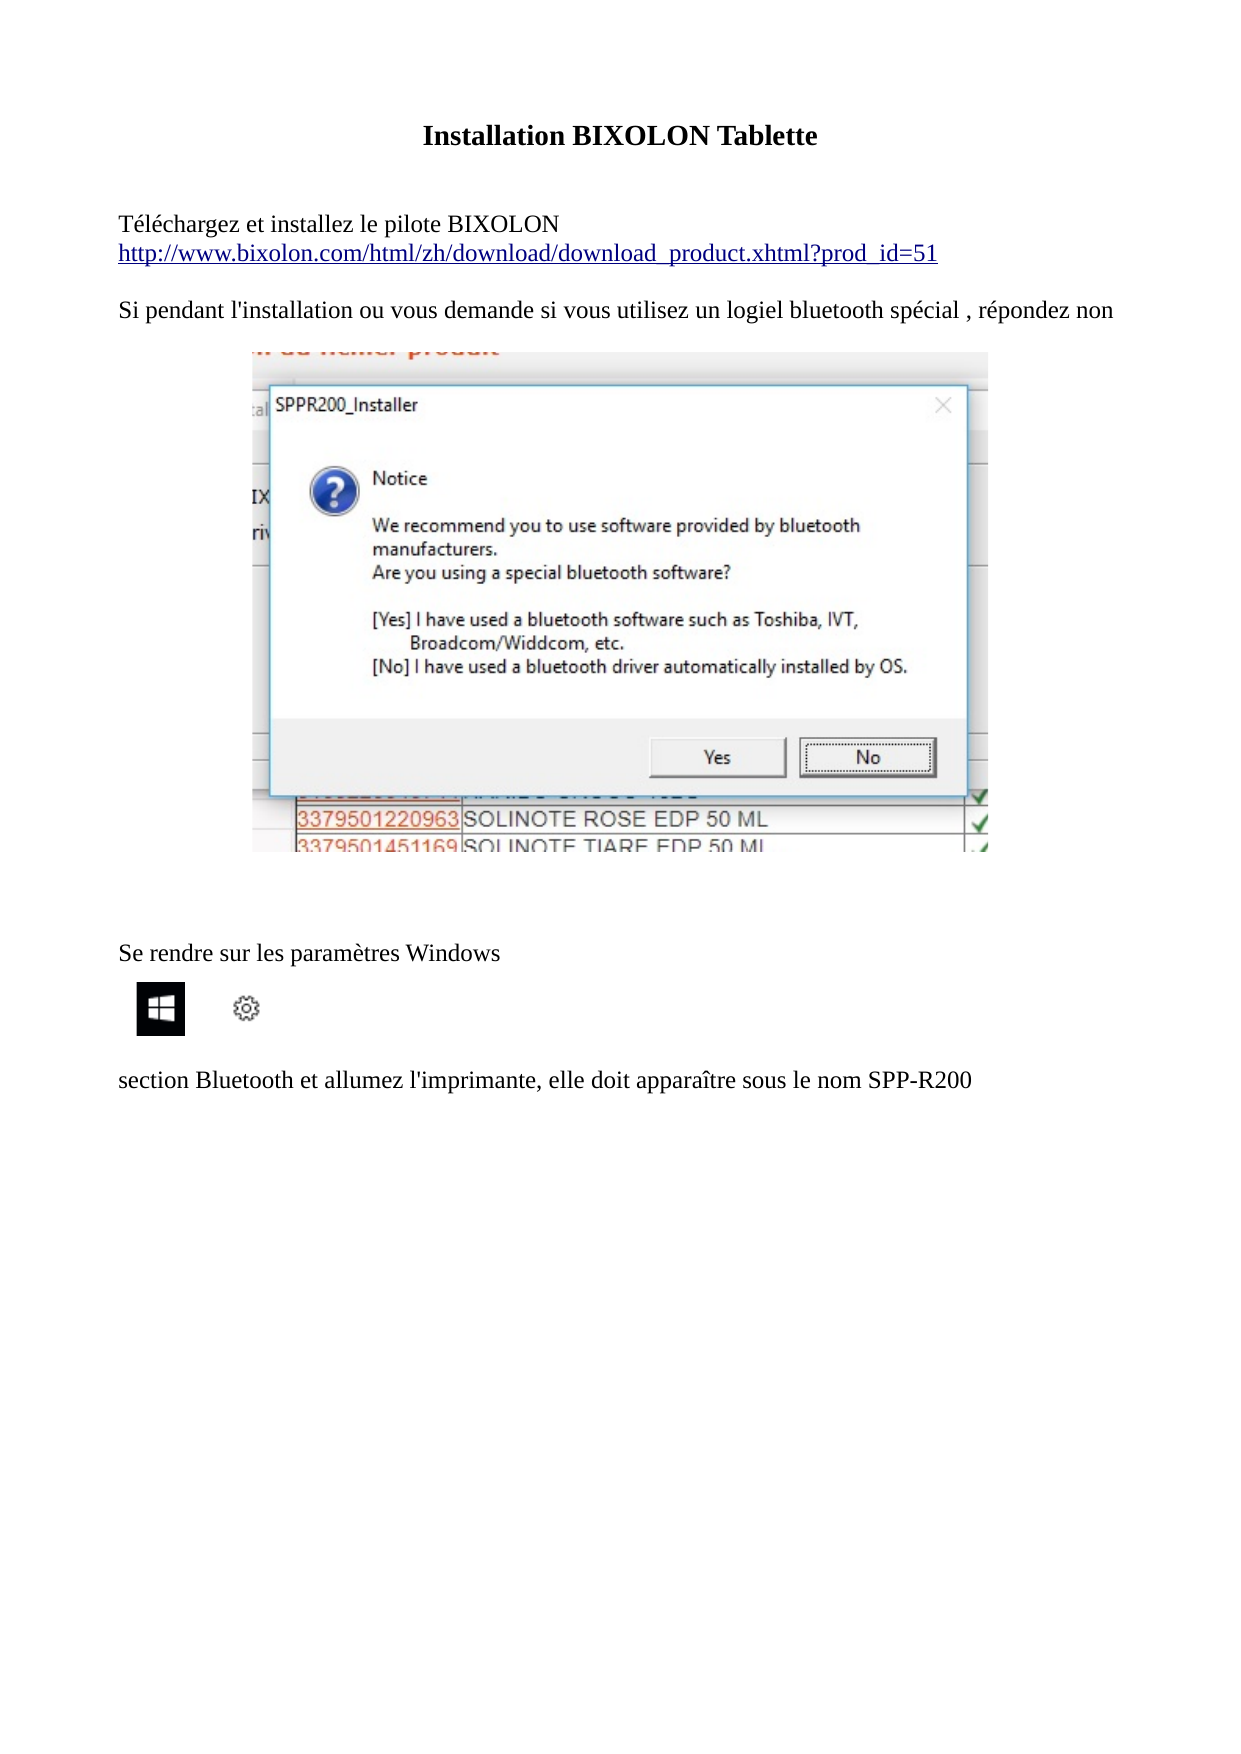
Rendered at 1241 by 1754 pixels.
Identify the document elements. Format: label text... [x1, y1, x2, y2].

text http://www.bixolon.com/html/zh/download/download_product.xhtml?prod_id=51 [118, 238, 1122, 267]
text Téléchargez et installez le pilote BIXOLON [118, 209, 1122, 238]
text section Bluetooth et allumez l'imprimante, elle doit apparaître sous le nom SPP-R200 [118, 1065, 1122, 1094]
text Si pendant l'installation ou vous demande si vous utilisez un logiel bluetooth spécial , répondez non [118, 295, 1122, 324]
picture [136, 982, 185, 1036]
picture [252, 352, 989, 852]
picture [217, 985, 270, 1037]
text Se rendre sur les paramètres Windows [118, 938, 1122, 966]
text Installation BIXOLON Tablette [118, 118, 1122, 152]
